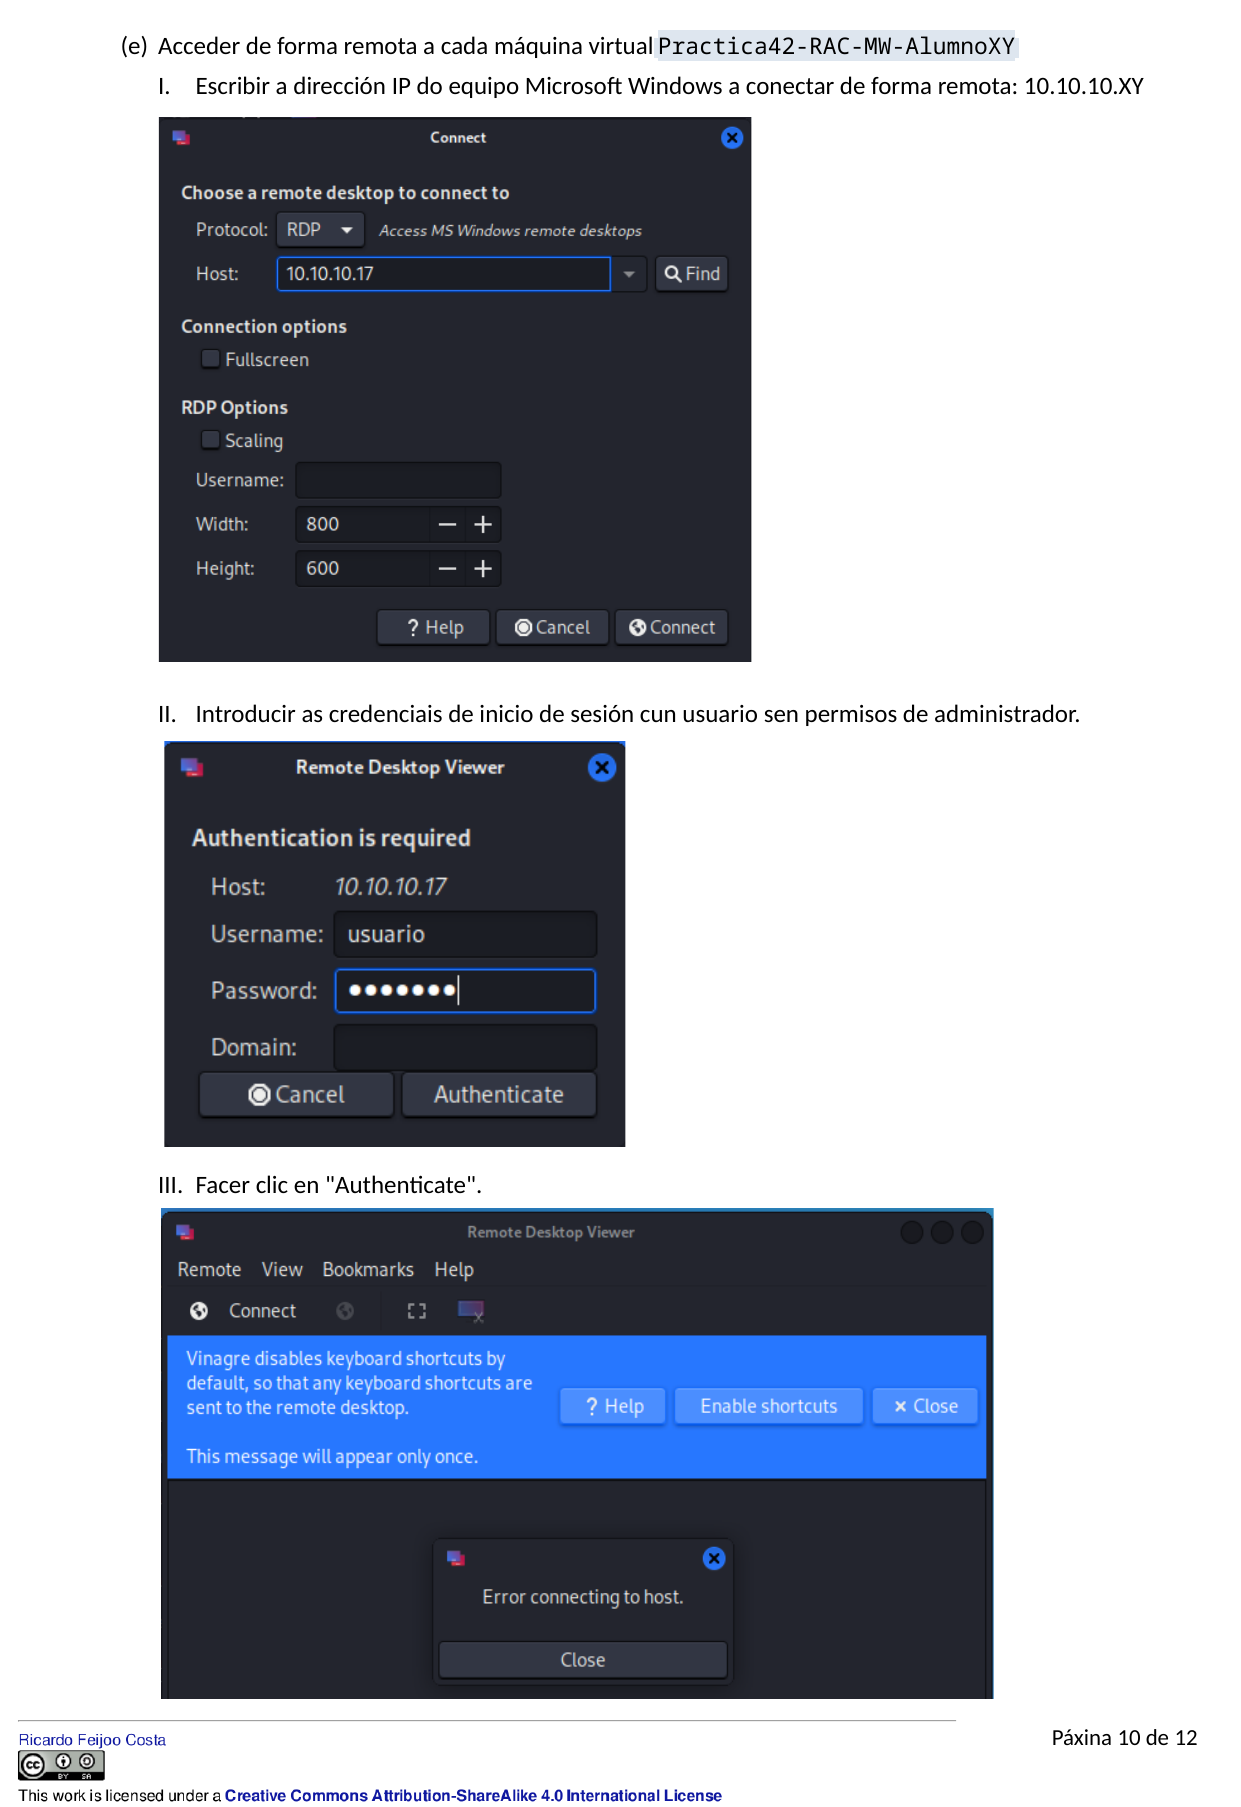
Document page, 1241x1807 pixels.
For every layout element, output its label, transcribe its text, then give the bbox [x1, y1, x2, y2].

picture [164, 741, 626, 1147]
picture [161, 1208, 994, 1699]
list Introducir as credenciais de inicio de sesión cun usuario sen permisos de administrador. [158, 698, 1197, 729]
list Acceder de forma remota a cada máquina virtual Practica42-RAC-MW-AlumnoXY [120, 30, 1197, 61]
list Facer clic en "Authenticate". [158, 1169, 1197, 1200]
list Escribir a dirección IP do equipo Microsoft Windows a conectar de forma remota: 10.10.10.XY [158, 70, 1197, 100]
picture [158, 117, 752, 662]
picture [8, 1715, 957, 1806]
